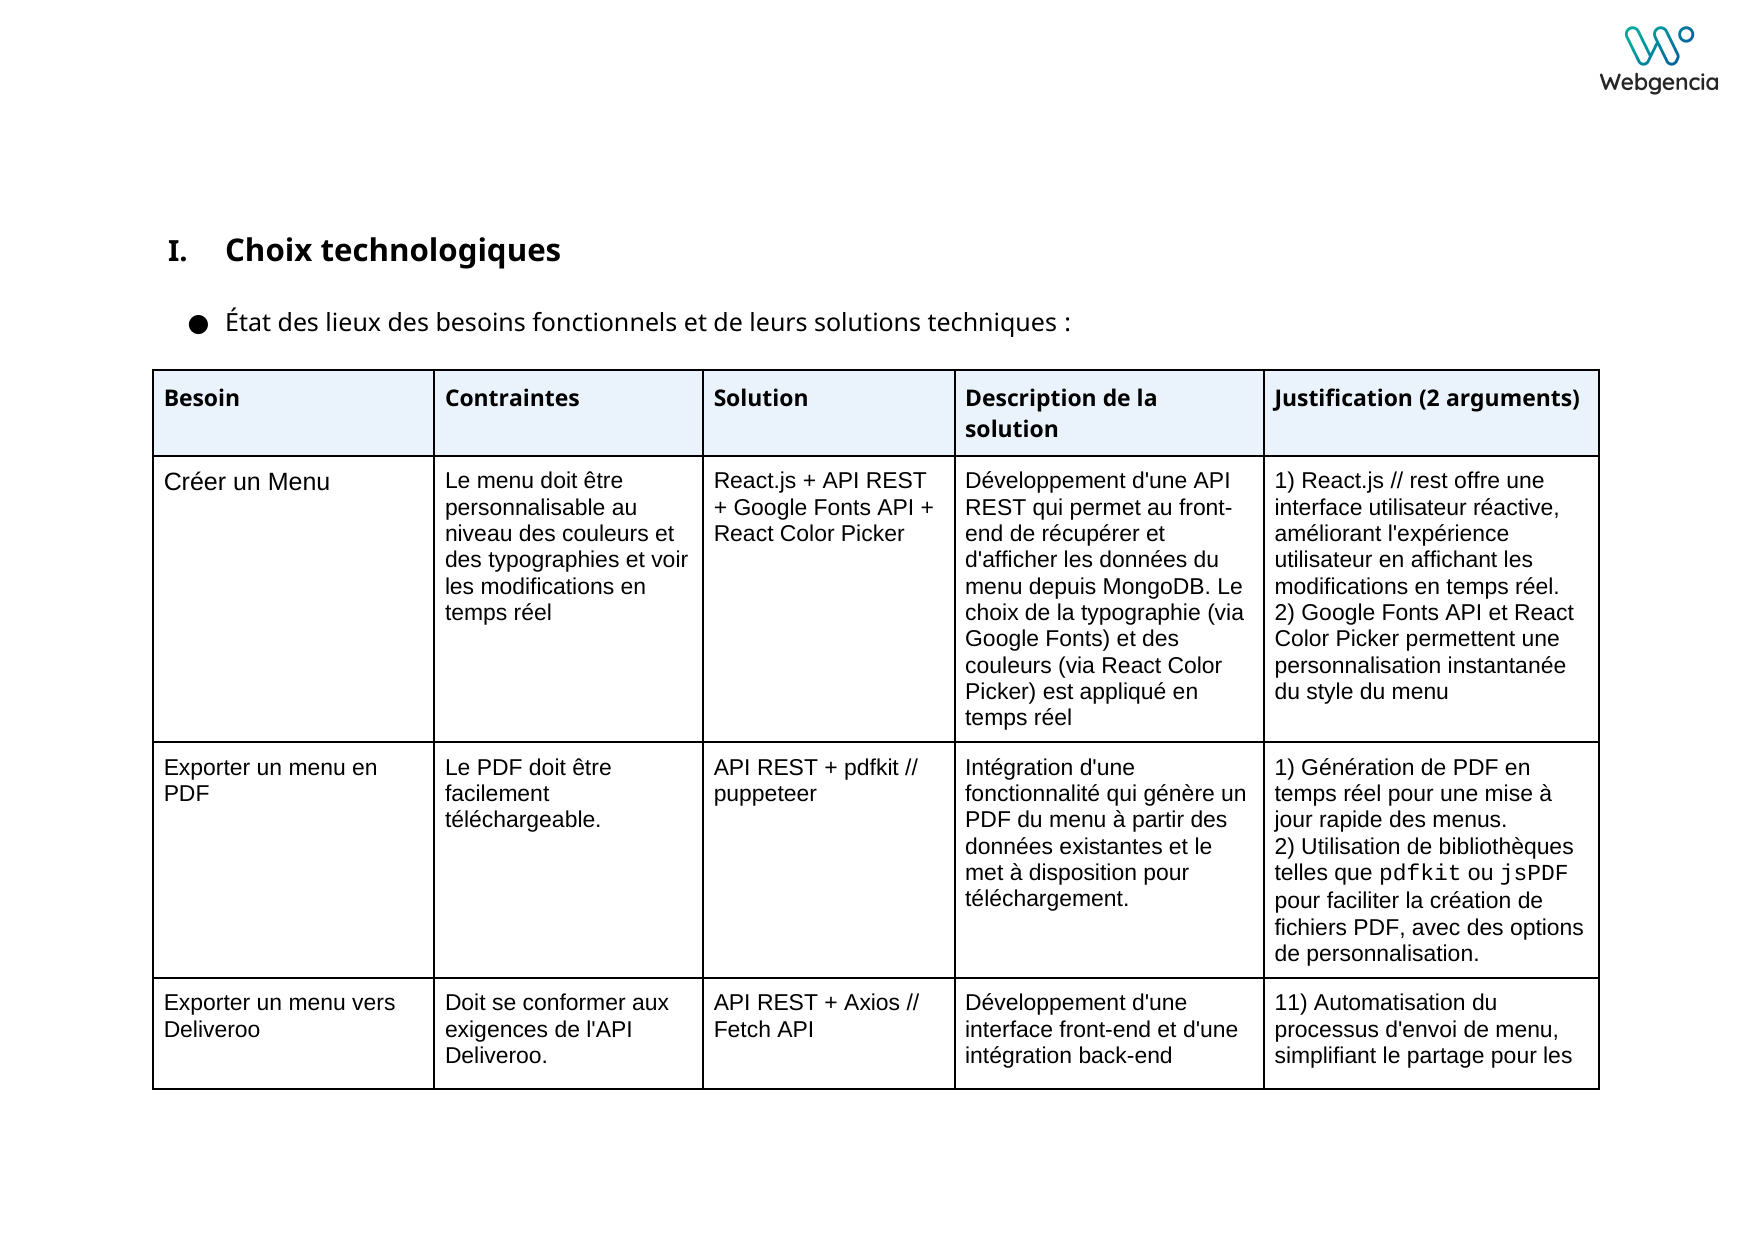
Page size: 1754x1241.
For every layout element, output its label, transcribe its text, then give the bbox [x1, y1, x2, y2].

table_cell Le PDF doit être facilement téléchargeable. [435, 743, 702, 977]
table_cell 11) Automatisation du processus d'envoi de menu, simplifiant le partage pour les [1265, 979, 1598, 1088]
table_cell API REST + pdfkit // puppeteer [704, 743, 954, 977]
table_cell Exporter un menu en PDF [154, 743, 433, 977]
table_header Contraintes [435, 371, 702, 455]
table_header Solution [704, 371, 954, 455]
picture [1580, 20, 1739, 101]
list État des lieux des besoins fonctionnels et de leurs solutions techniques : [187, 305, 1604, 339]
table_cell Créer un Menu [154, 457, 433, 741]
table_cell 1) React.js // rest offre une interface utilisateur réactive, améliorant l'expérience utilisateur en affichant les modifications en temps réel. 2) Google Fonts API et React Color Picker permettent une personnalisation instantanée du style du menu [1265, 457, 1598, 741]
table_cell Intégration d'une fonctionnalité qui génère un PDF du menu à partir des données existantes et le met à disposition pour téléchargement. [956, 743, 1263, 977]
table_cell React.js + API REST + Google Fonts API + React Color Picker [704, 457, 954, 741]
table_cell Développement d'une interface front-end et d'une intégration back-end [956, 979, 1263, 1088]
table_cell Développement d'une API REST qui permet au front-end de récupérer et d'afficher les données du menu depuis MongoDB. Le choix de la typographie (via Google Fonts) et des couleurs (via React Color Picker) est appliqué en temps réel [956, 457, 1263, 741]
table_header Besoin [154, 371, 433, 455]
table_cell Exporter un menu vers Deliveroo [154, 979, 433, 1088]
table_cell 1) Génération de PDF en temps réel pour une mise à jour rapide des menus. 2) Utilisation de bibliothèques telles que pdfkit ou jsPDF pour faciliter la création de fichiers PDF, avec des options de personnalisation. [1265, 743, 1598, 977]
table_cell API REST + Axios // Fetch API [704, 979, 954, 1088]
table_header Description de la solution [956, 371, 1263, 455]
table_cell Le menu doit être personnalisable au niveau des couleurs et des typographies et voir les modifications en temps réel [435, 457, 702, 741]
table_header Justification (2 arguments) [1265, 371, 1598, 455]
table_cell Doit se conformer aux exigences de l'API Deliveroo. [435, 979, 702, 1088]
subtitle Choix technologiques [187, 228, 1604, 271]
